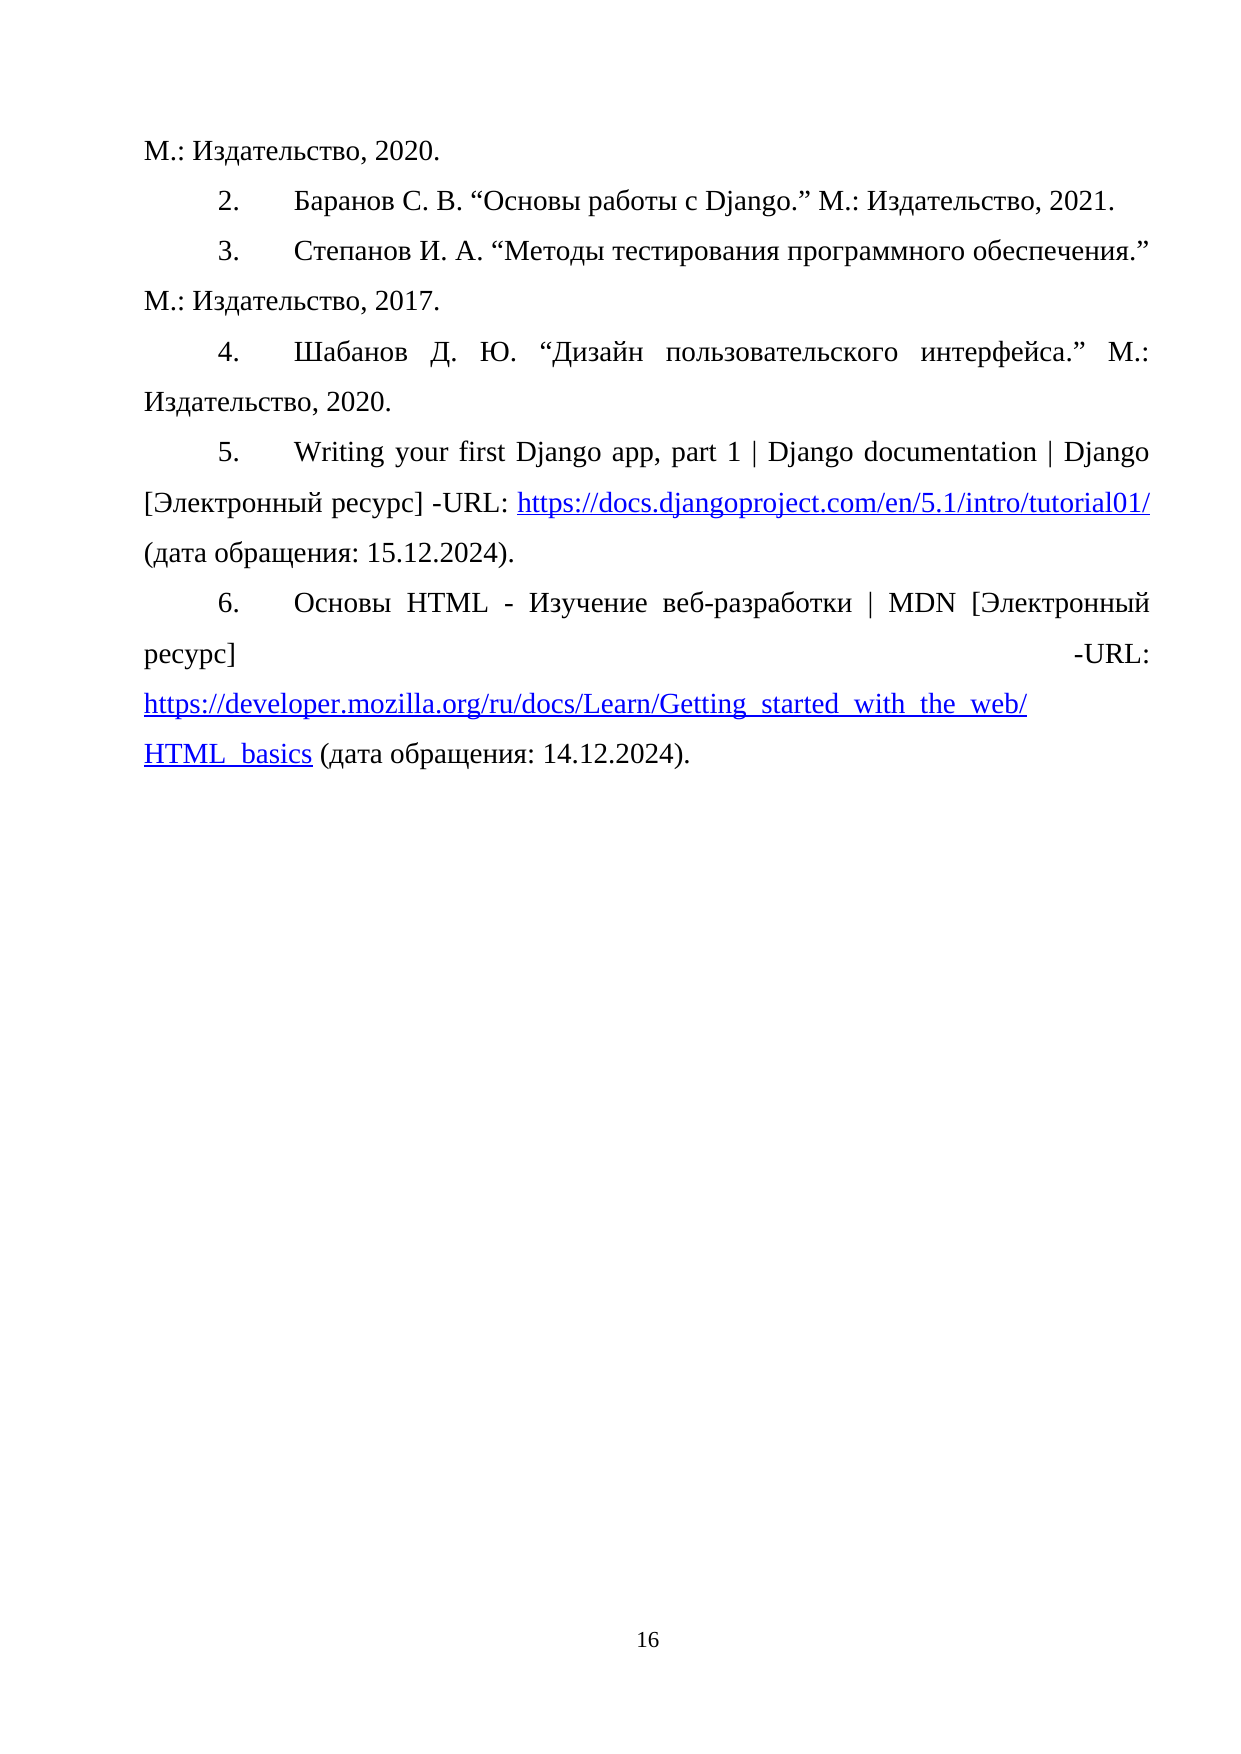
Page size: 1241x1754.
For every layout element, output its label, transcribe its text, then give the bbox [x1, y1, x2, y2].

list Степанов И. А. “Методы тестирования программного обеспечения.” М.: Издательство, 2017. [144, 233, 1150, 317]
list Шабанов Д. Ю. “Дизайн пользовательского интерфейса.” М.: Издательство, 2020. [144, 334, 1150, 418]
list Основы HTML - Изучение веб-разработки | MDN [Электронный ресурс] -URL: https://developer.mozilla.org/ru/docs/Learn/Getting_started_with_the_web/HTML_basics (дата обращения: 14.12.2024). [144, 585, 1150, 770]
list Writing your first Django app, part 1 | Django documentation | Django [Электронный ресурс] -URL: https://docs.djangoproject.com/en/5.1/intro/tutorial01/ (дата обращения: 15.12.2024). [144, 434, 1150, 569]
list Баранов С. В. “Основы работы с Django.” М.: Издательство, 2021. [144, 183, 1150, 216]
list М.: Издательство, 2020. [144, 133, 1150, 166]
